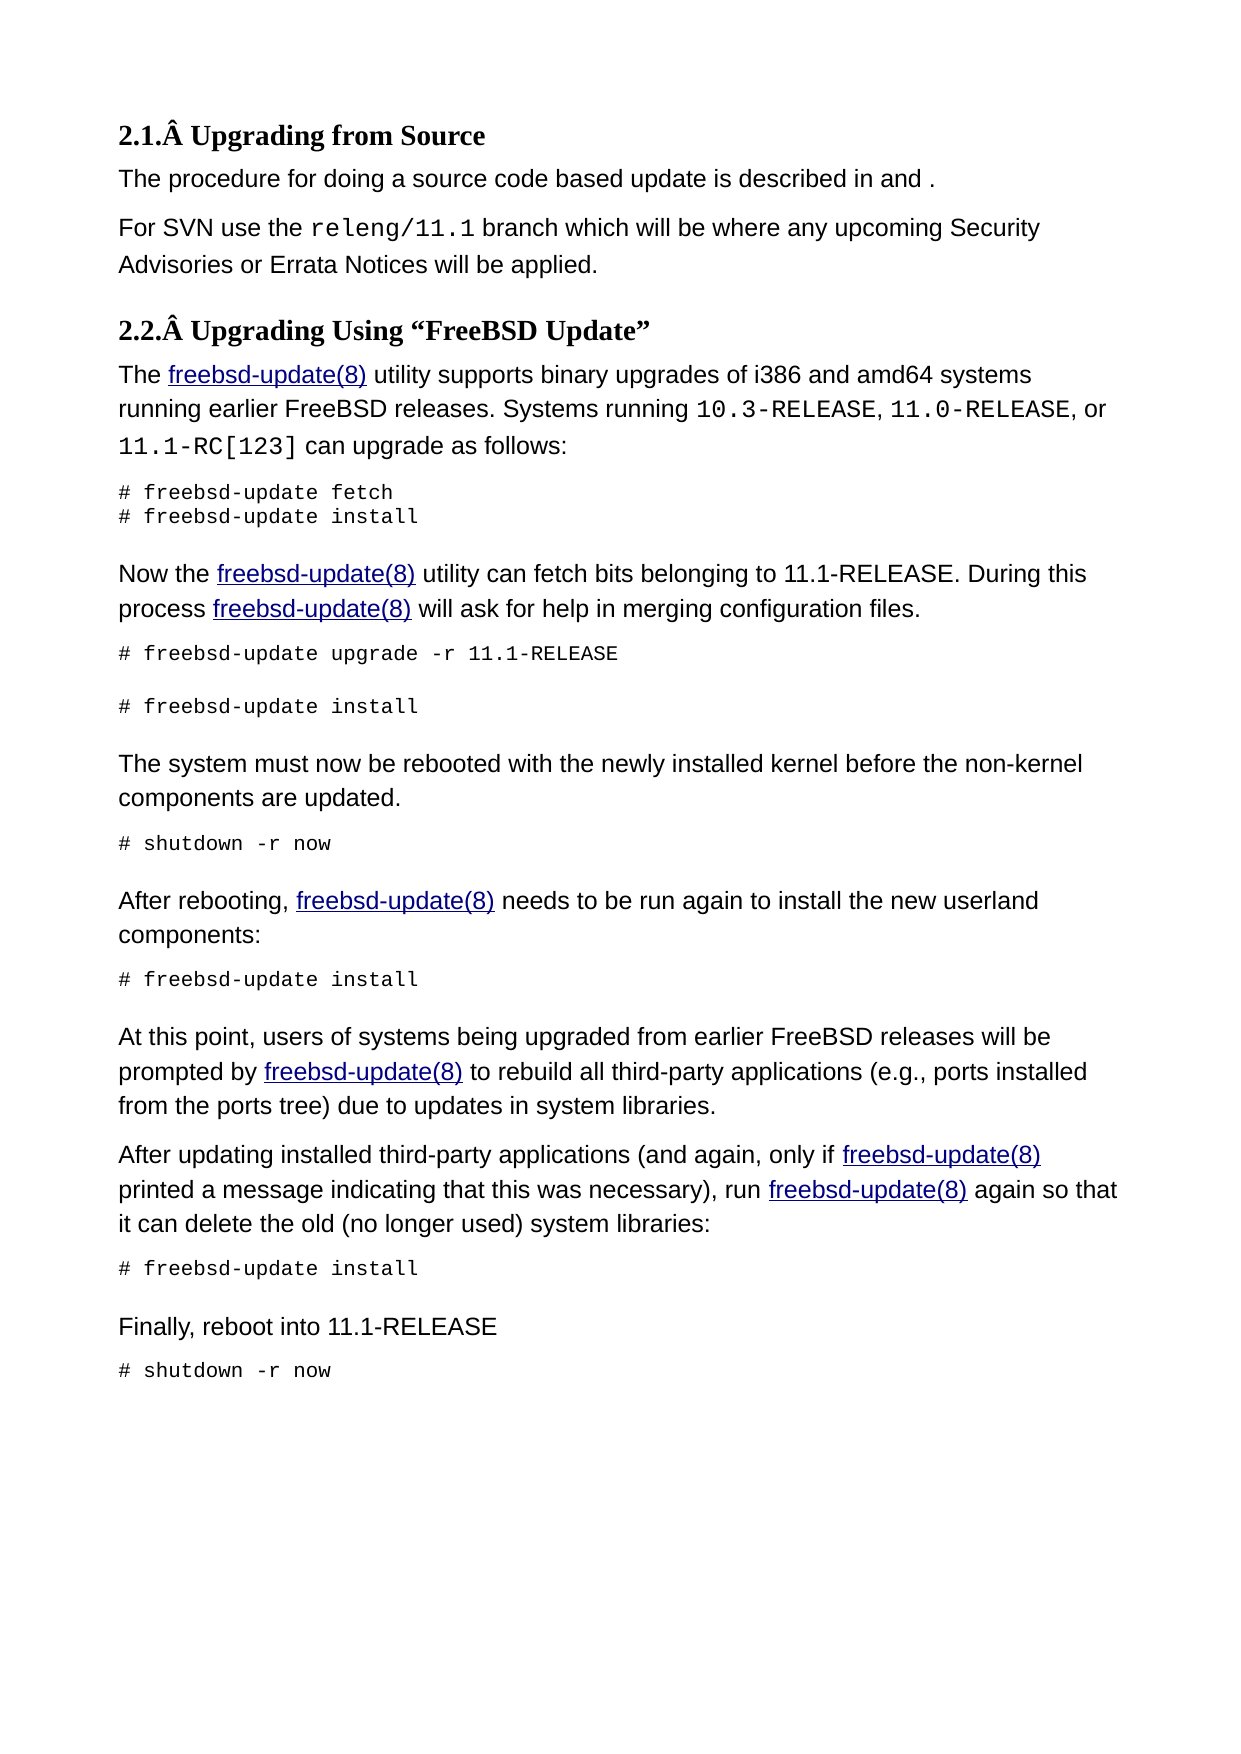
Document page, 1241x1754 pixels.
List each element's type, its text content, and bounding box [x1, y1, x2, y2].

text The system must now be rebooted with the newly installed kernel before the non-kernel components are updated. [118, 749, 1122, 812]
text For SVN use the releng/11.1 branch which will be where any upcoming Security Advisories or Errata Notices will be applied. [118, 213, 1122, 279]
text # freebsd-update install [118, 969, 1122, 993]
text Finally, reboot into 11.1-RELEASE [118, 1311, 1122, 1340]
text # freebsd-update install [118, 1258, 1122, 1282]
text # freebsd-update fetch [118, 482, 1122, 506]
text # freebsd-update install [118, 506, 1122, 530]
text # shutdown -r now [118, 1361, 1122, 1384]
text After updating installed third-party applications (and again, only if freebsd-update(8) printed a message indicating that this was necessary), run freebsd-update(8) again so that it can delete the old (no longer used) system libraries: [118, 1140, 1122, 1238]
subtitle 2.2.Â Upgrading Using “FreeBSD Update” [118, 313, 1122, 347]
text The procedure for doing a source code based update is described in and . [118, 164, 1122, 193]
text Now the freebsd-update(8) utility can fetch bits belonging to 11.1-RELEASE. During this process freebsd-update(8) will ask for help in merging configuration files. [118, 559, 1122, 622]
text At this point, users of systems being upgraded from earlier FreeBSD releases will be prompted by freebsd-update(8) to rebuild all third-party applications (e.g., ports installed from the ports tree) due to updates in system libraries. [118, 1022, 1122, 1120]
text # freebsd-update install [118, 696, 1122, 719]
text # shutdown -r now [118, 832, 1122, 856]
text After rebooting, freebsd-update(8) needs to be run again to install the new userland components: [118, 886, 1122, 949]
text The freebsd-update(8) utility supports binary upgrades of i386 and amd64 systems running earlier FreeBSD releases. Systems running 10.3-RELEASE, 11.0-RELEASE, or 11.1-RC[123] can upgrade as follows: [118, 359, 1122, 462]
text # freebsd-update upgrade -r 11.1-RELEASE [118, 643, 1122, 666]
subtitle 2.1.Â Upgrading from Source [118, 118, 1122, 152]
